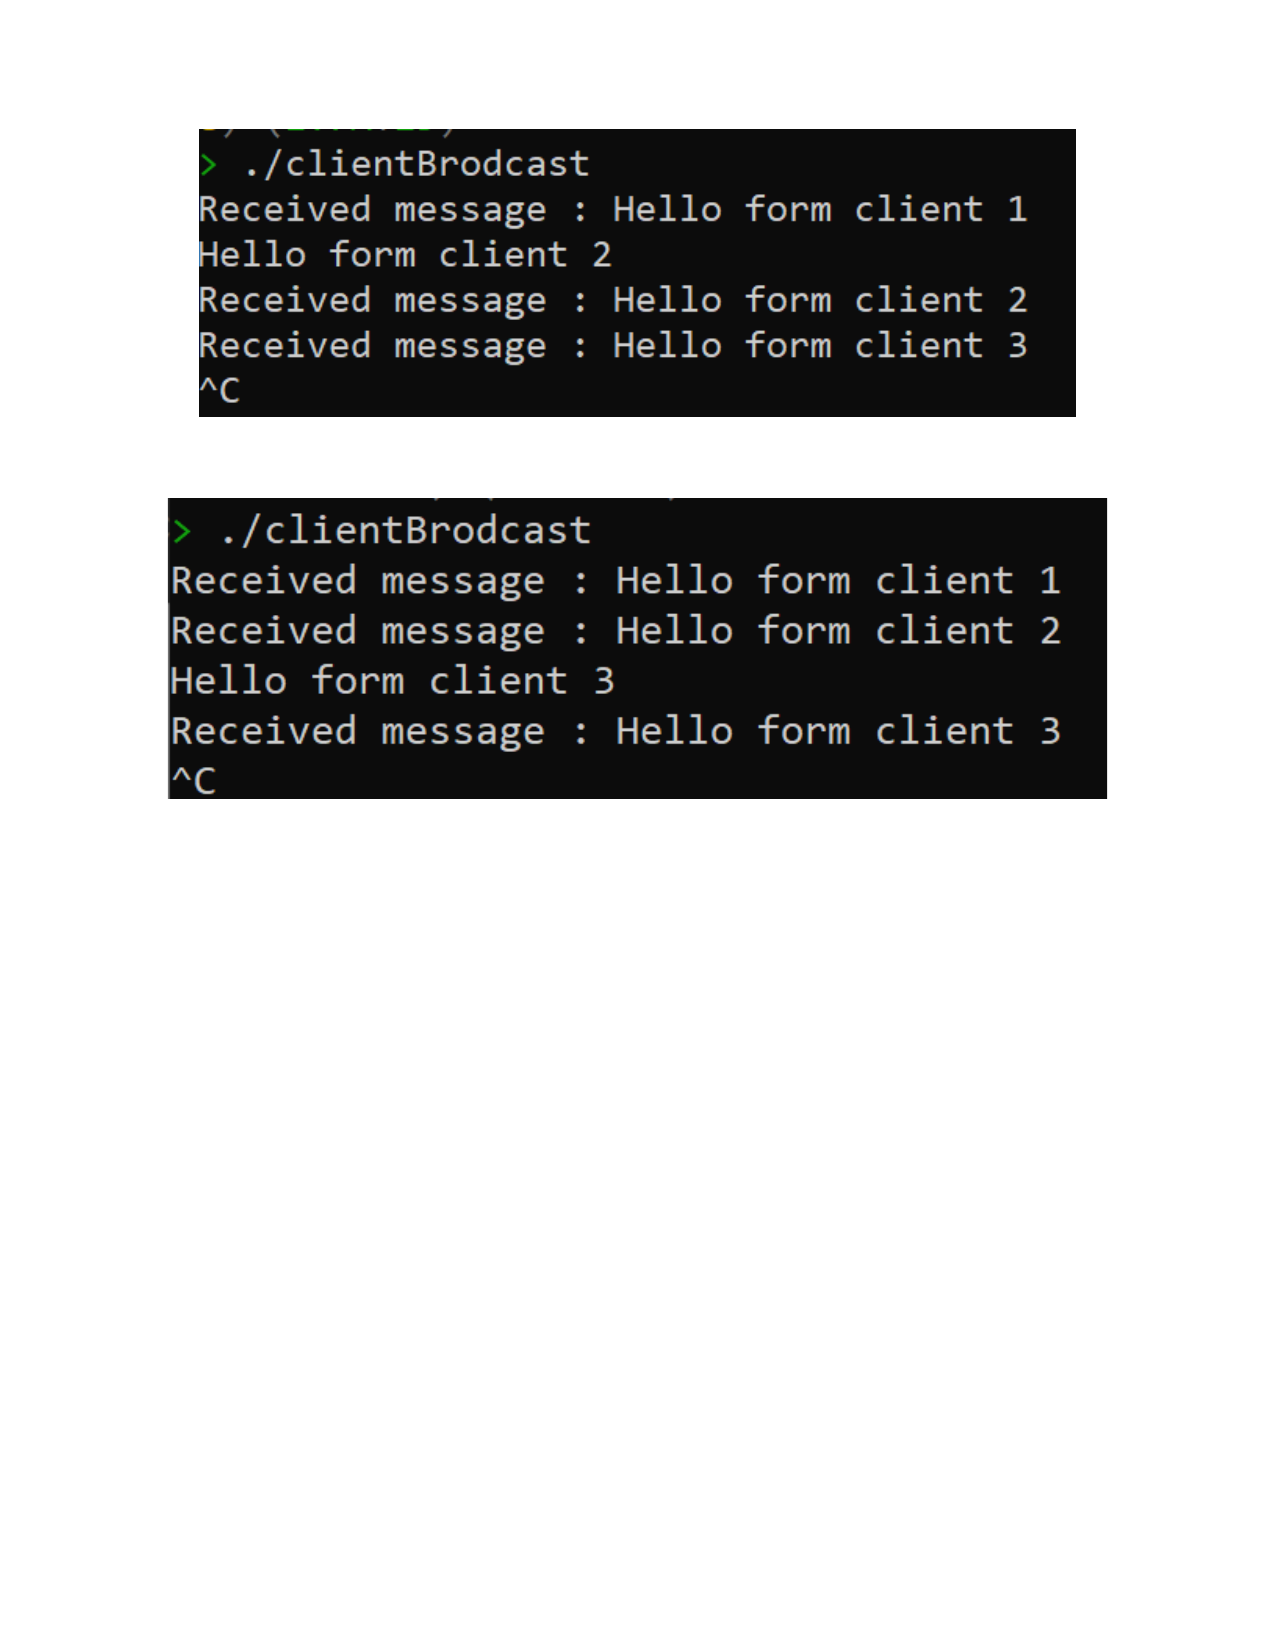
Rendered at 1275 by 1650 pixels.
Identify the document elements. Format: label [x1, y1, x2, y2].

picture [199, 129, 1076, 417]
picture [167, 498, 1108, 799]
